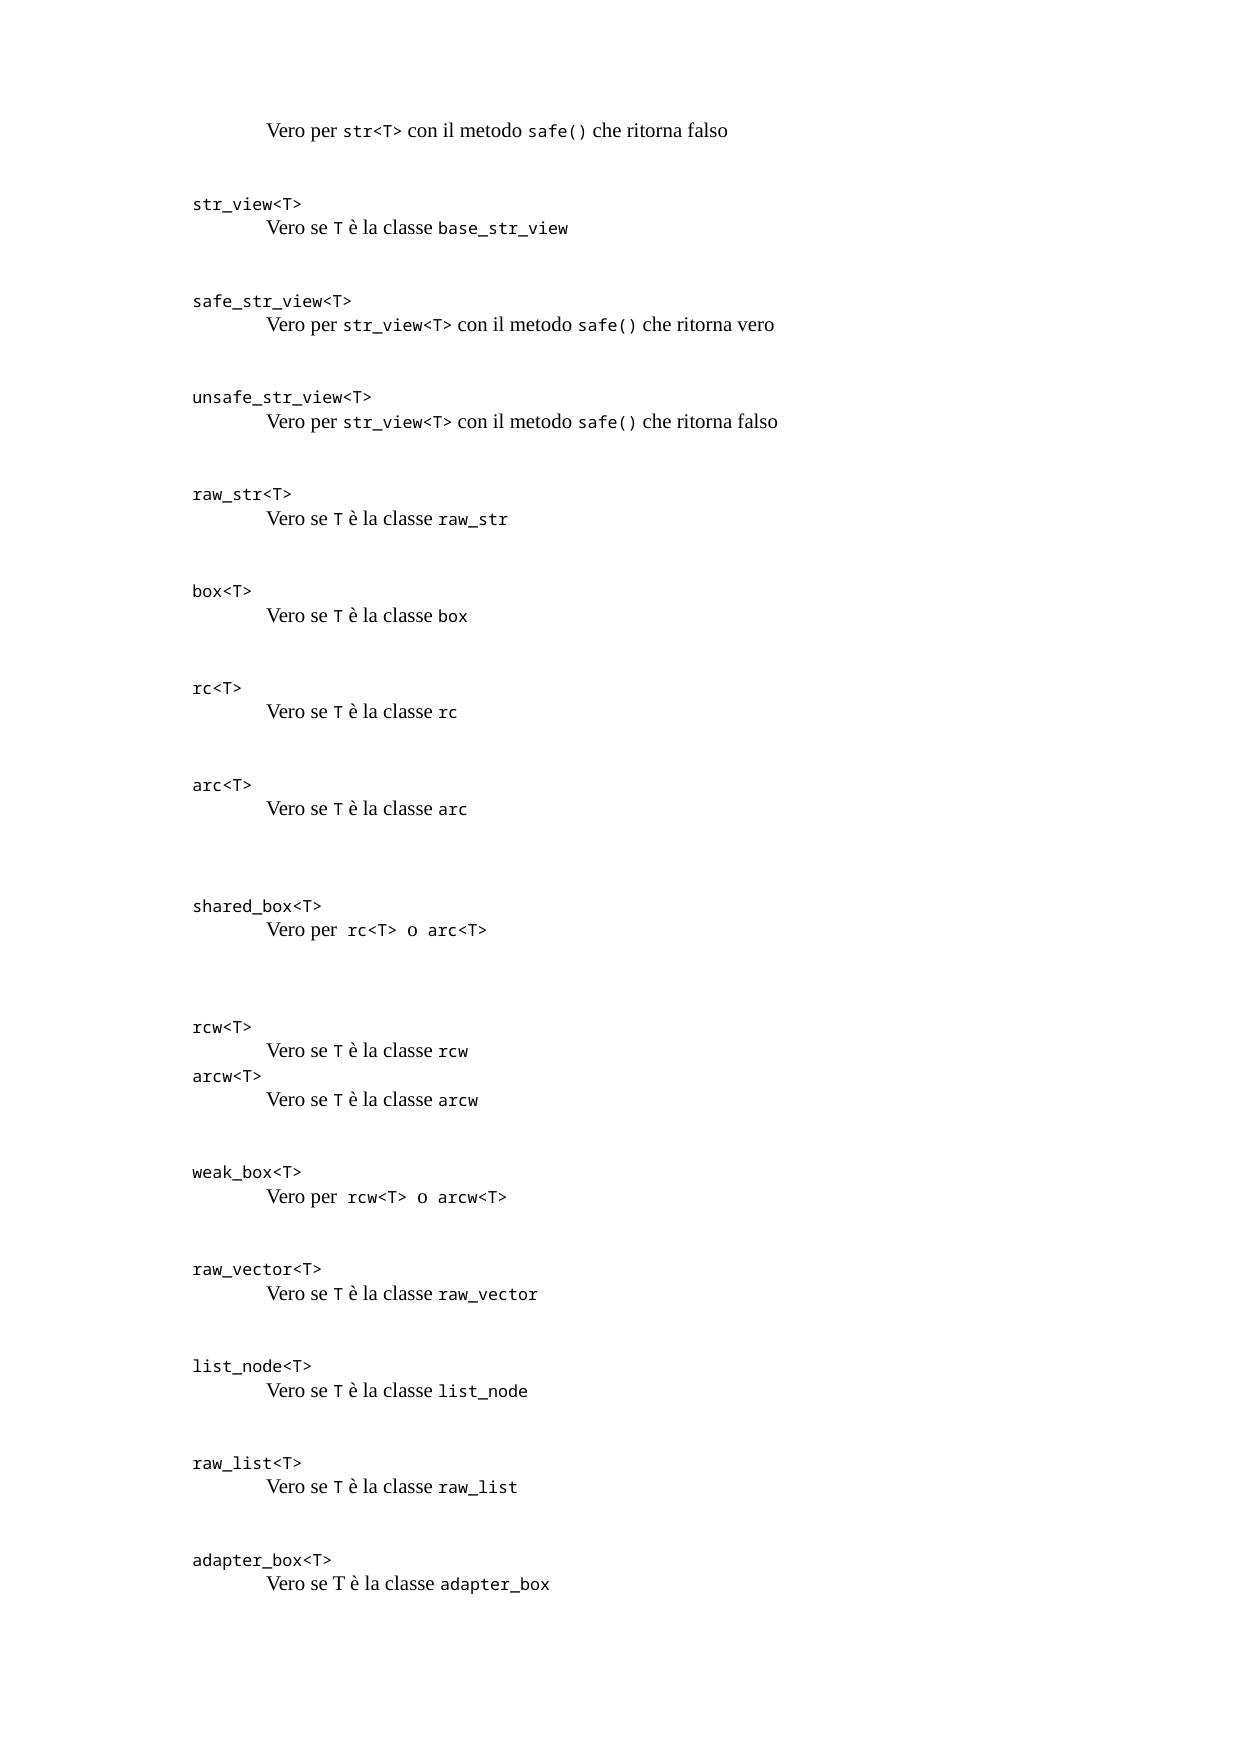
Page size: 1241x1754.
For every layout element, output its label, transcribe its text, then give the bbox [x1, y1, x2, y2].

text Vero se T è la classe raw_str [118, 506, 1122, 530]
text safe_str_view<T> [118, 287, 1122, 312]
text Vero se T è la classe arcw [118, 1087, 1122, 1111]
text Vero se T è la classe rcw [118, 1038, 1122, 1062]
text Vero per str_view<T> con il metodo safe() che ritorna falso [118, 409, 1122, 433]
text rcw<T> [118, 1014, 1122, 1038]
text Vero se T è la classe raw_list [118, 1474, 1122, 1499]
text raw_list<T> [118, 1450, 1122, 1474]
text Vero se T è la classe adapter_box [118, 1571, 1122, 1596]
text str_view<T> [118, 191, 1122, 215]
text box<T> [118, 578, 1122, 602]
text shared_box<T> [118, 893, 1122, 917]
text weak_box<T> [118, 1159, 1122, 1184]
text unsafe_str_view<T> [118, 384, 1122, 409]
text Vero per rcw<T> o arcw<T> [118, 1184, 1122, 1208]
text Vero se T è la classe base_str_view [118, 215, 1122, 239]
text rc<T> [118, 675, 1122, 699]
text arcw<T> [118, 1062, 1122, 1087]
text list_node<T> [118, 1353, 1122, 1377]
text Vero se T è la classe list_node [118, 1377, 1122, 1402]
text raw_vector<T> [118, 1256, 1122, 1281]
text Vero per rc<T> o arc<T> [118, 917, 1122, 942]
text Vero per str_view<T> con il metodo safe() che ritorna vero [118, 312, 1122, 336]
text arc<T> [118, 772, 1122, 796]
text Vero se T è la classe arc [118, 796, 1122, 821]
text Vero se T è la classe raw_vector [118, 1281, 1122, 1305]
text Vero per str<T> con il metodo safe() che ritorna falso [118, 118, 1122, 142]
text Vero se T è la classe rc [118, 699, 1122, 724]
text raw_str<T> [118, 481, 1122, 506]
text Vero se T è la classe box [118, 602, 1122, 627]
text adapter_box<T> [118, 1547, 1122, 1571]
